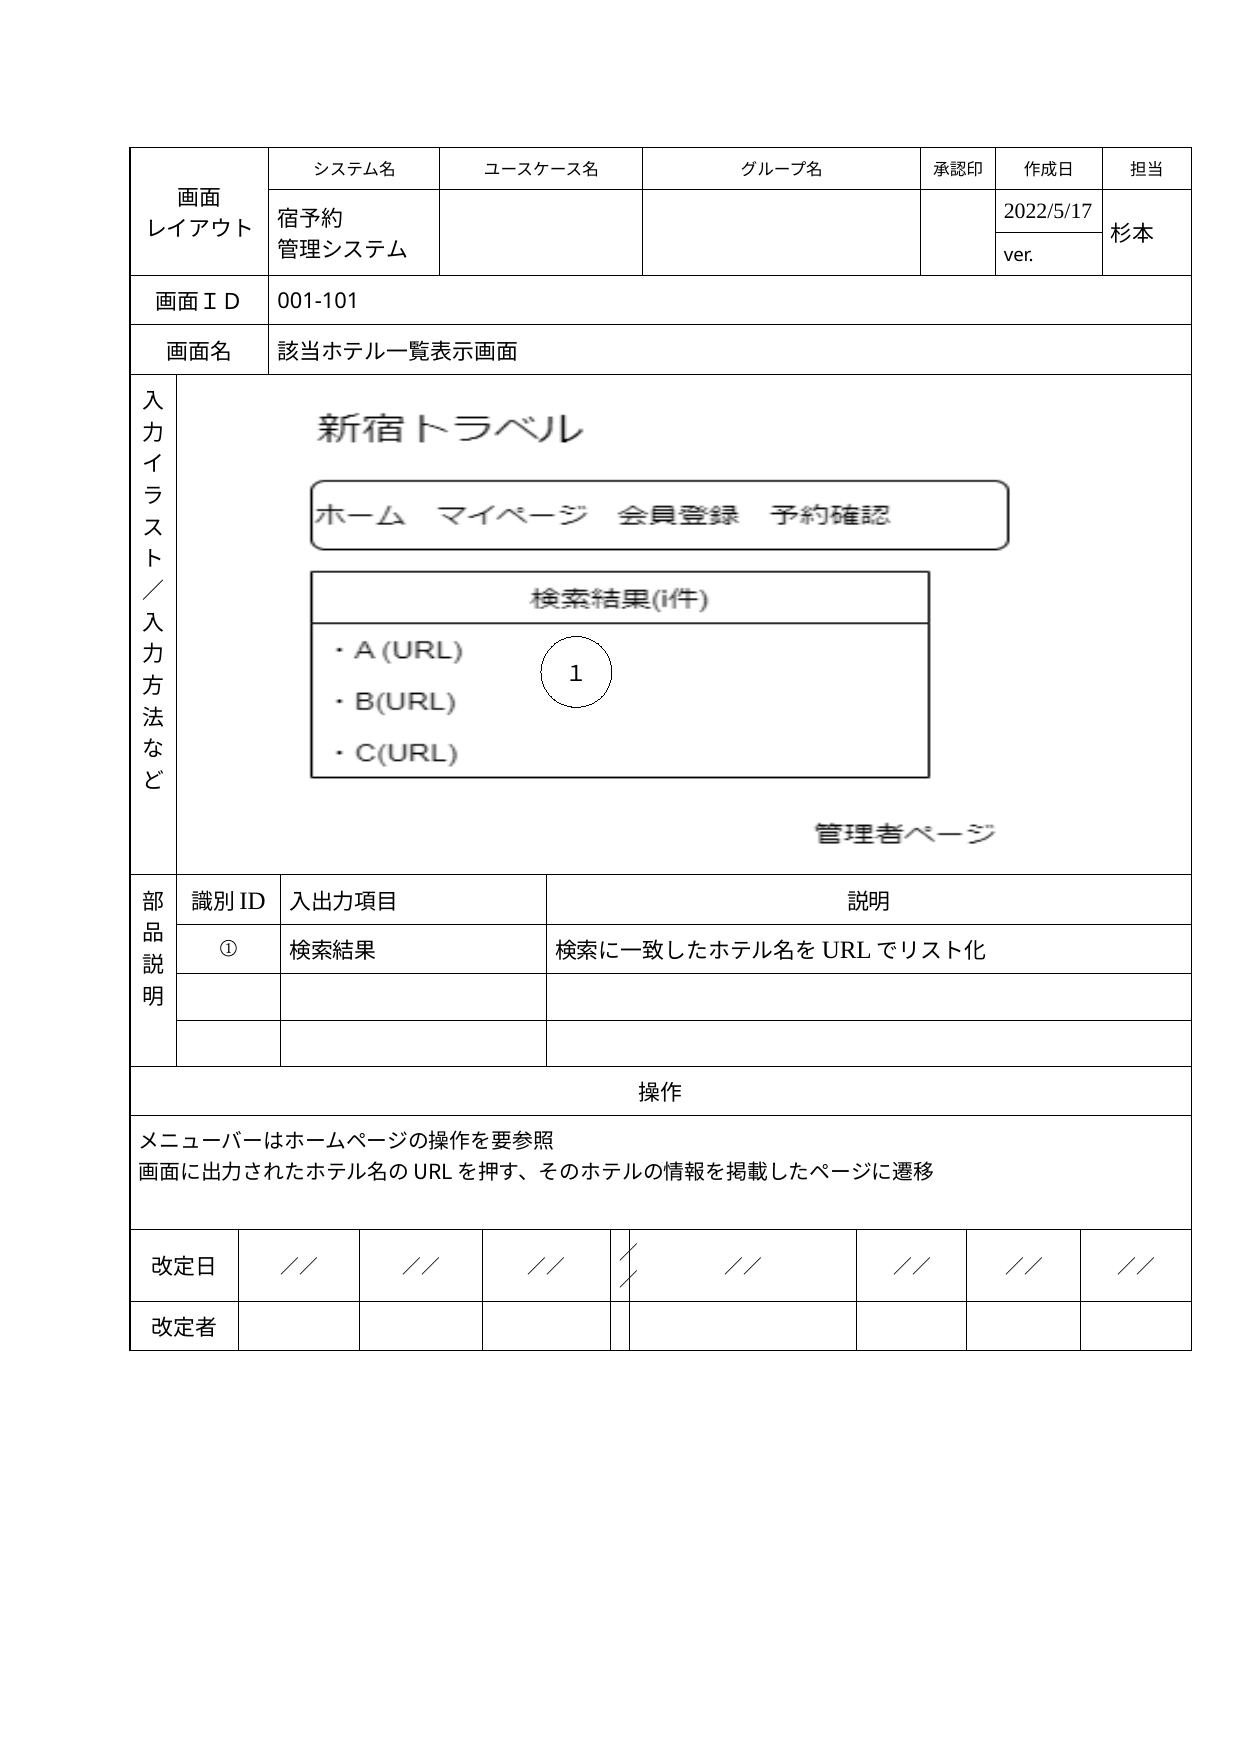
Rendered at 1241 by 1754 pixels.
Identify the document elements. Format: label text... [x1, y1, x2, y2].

table_cell 識別ID [177, 875, 280, 924]
table_cell 画面名 [131, 325, 268, 374]
table_cell [611, 1302, 629, 1350]
table_header ユースケース名 [440, 148, 642, 189]
table_cell ／／ [360, 1230, 482, 1301]
table_cell 部品説明 [131, 875, 176, 1066]
table_cell [547, 1021, 1191, 1066]
table_header 画面 レイアウト [131, 148, 268, 275]
table_cell [1081, 1302, 1191, 1350]
table_cell ／／ [1081, 1230, 1191, 1301]
table_cell ver. [996, 233, 1102, 275]
table_cell [483, 1302, 610, 1350]
table_cell [360, 1302, 482, 1350]
table_cell ① [177, 925, 280, 973]
table_cell [857, 1302, 966, 1350]
table_cell [921, 190, 995, 275]
table_cell [630, 1302, 856, 1350]
table_cell 宿予約 管理システム [269, 190, 439, 275]
table_cell 杉本 [1103, 190, 1191, 275]
table_cell 入力イラスト／入力方法など [131, 375, 176, 874]
table_cell 改定日 [131, 1230, 238, 1301]
table_cell 検索に一致したホテル名をURLでリスト化 [547, 925, 1191, 973]
table_cell 2022/5/17 [996, 190, 1102, 232]
table_cell [281, 1021, 546, 1066]
table_cell [547, 974, 1191, 1019]
table_cell ／／ [483, 1230, 610, 1301]
table_cell [281, 974, 546, 1019]
table_cell 操作 [131, 1067, 1191, 1115]
picture [297, 406, 1031, 861]
table_cell メニューバーはホームページの操作を要参照 画面に出力されたホテル名のURLを押す、そのホテルの情報を掲載したページに遷移 [131, 1116, 1191, 1228]
table_cell 説明 [547, 875, 1191, 924]
table_cell ／／ [967, 1230, 1080, 1301]
table_cell 画面ＩＤ [131, 276, 268, 324]
table_header システム名 [269, 148, 439, 189]
table_cell [643, 190, 920, 275]
table_cell 改定者 [131, 1302, 238, 1350]
table_header グループ名 [643, 148, 920, 189]
table_cell ／／ [611, 1230, 629, 1301]
table_cell [177, 1021, 280, 1066]
table_cell ／／ [857, 1230, 966, 1301]
table_cell [440, 190, 642, 275]
table_header 担当 [1103, 148, 1191, 189]
table_cell [177, 974, 280, 1019]
table_cell ／／ [630, 1230, 856, 1301]
table_cell 001-101 [269, 276, 1191, 324]
table_cell ／／ [239, 1230, 359, 1301]
table_cell 該当ホテル一覧表示画面 [269, 325, 1191, 374]
table_cell [239, 1302, 359, 1350]
table_header 作成日 [996, 148, 1102, 189]
table_cell [177, 375, 1191, 874]
table_cell 入出力項目 [281, 875, 546, 924]
table_cell 検索結果 [281, 925, 546, 973]
table_header 承認印 [921, 148, 995, 189]
table_cell [967, 1302, 1080, 1350]
